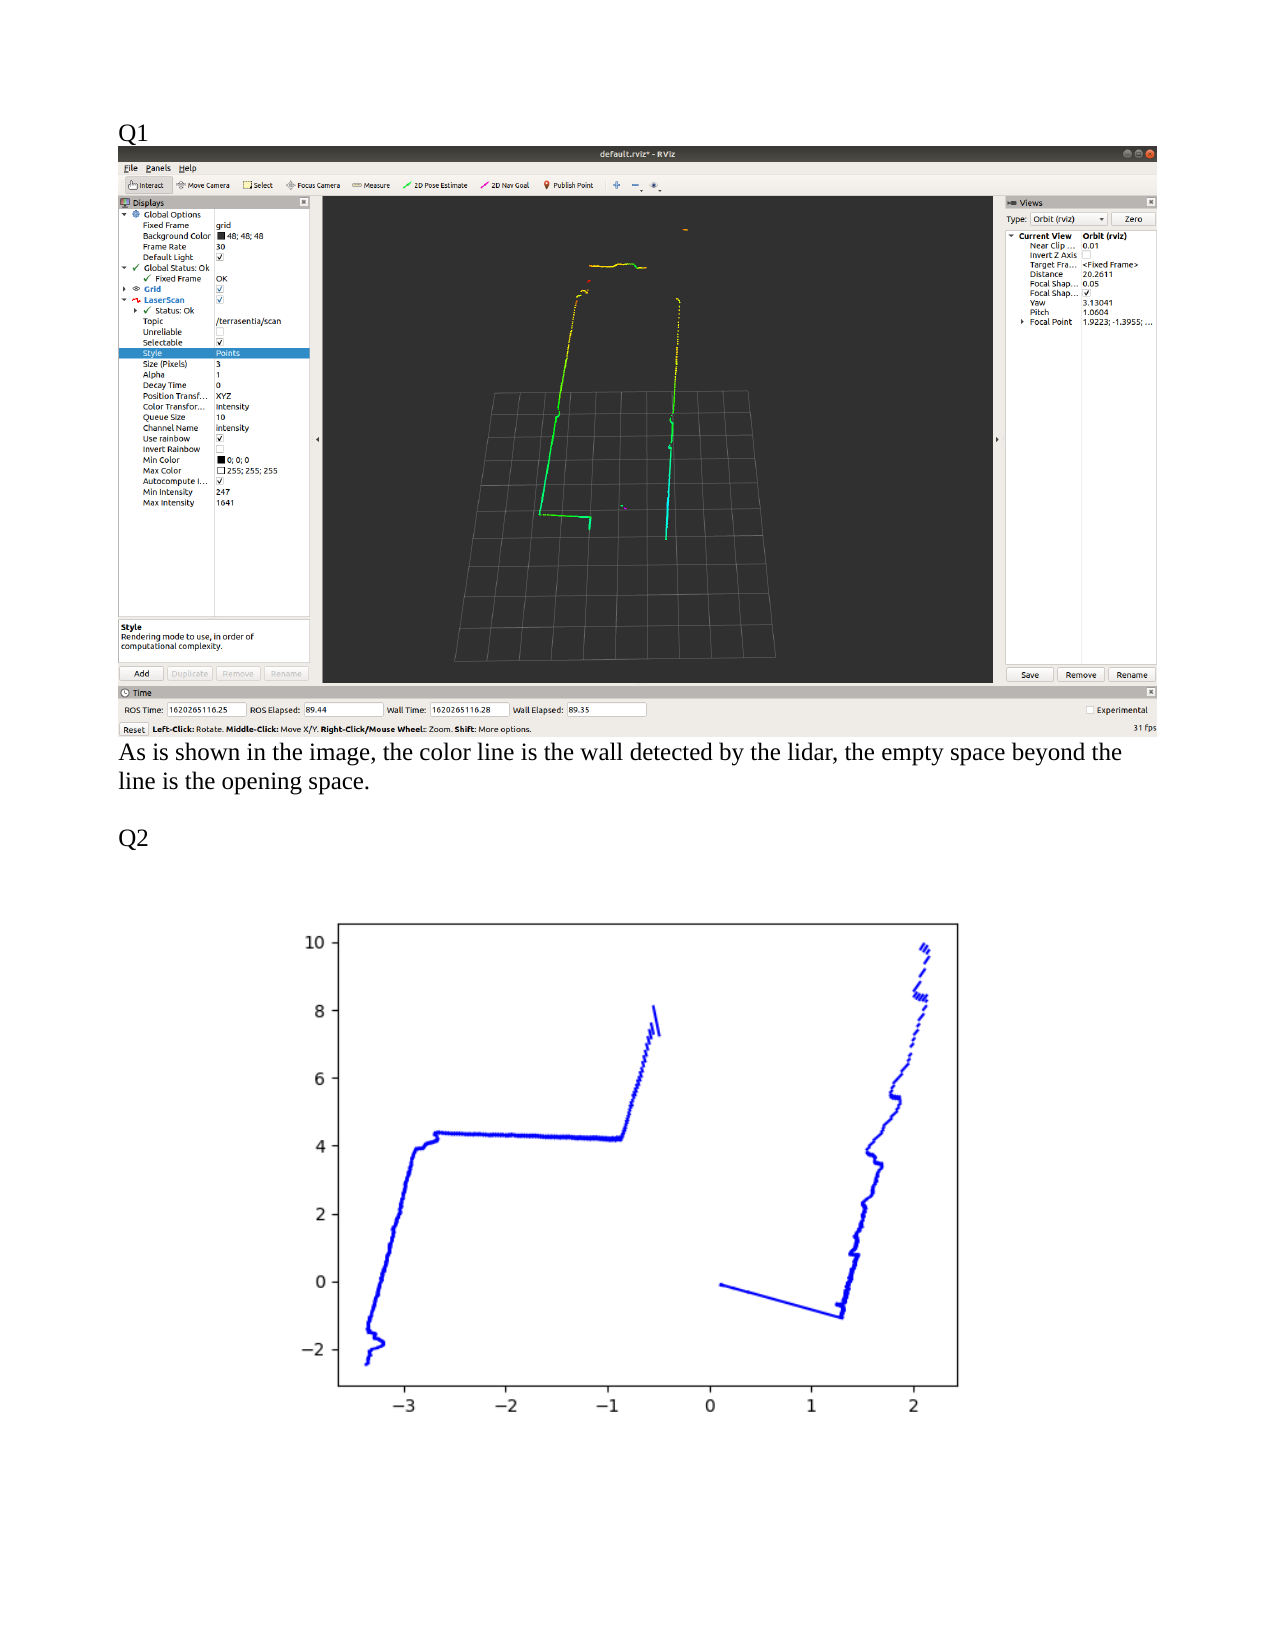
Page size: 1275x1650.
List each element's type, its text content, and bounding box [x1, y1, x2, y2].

text As is shown in the image, the color line is the wall detected by the lidar, the empty space beyond the line is the opening space. [118, 737, 1157, 794]
text Q2 [118, 823, 1157, 852]
text Q1 [118, 118, 1157, 146]
picture [238, 852, 1037, 1452]
picture [118, 146, 1157, 737]
